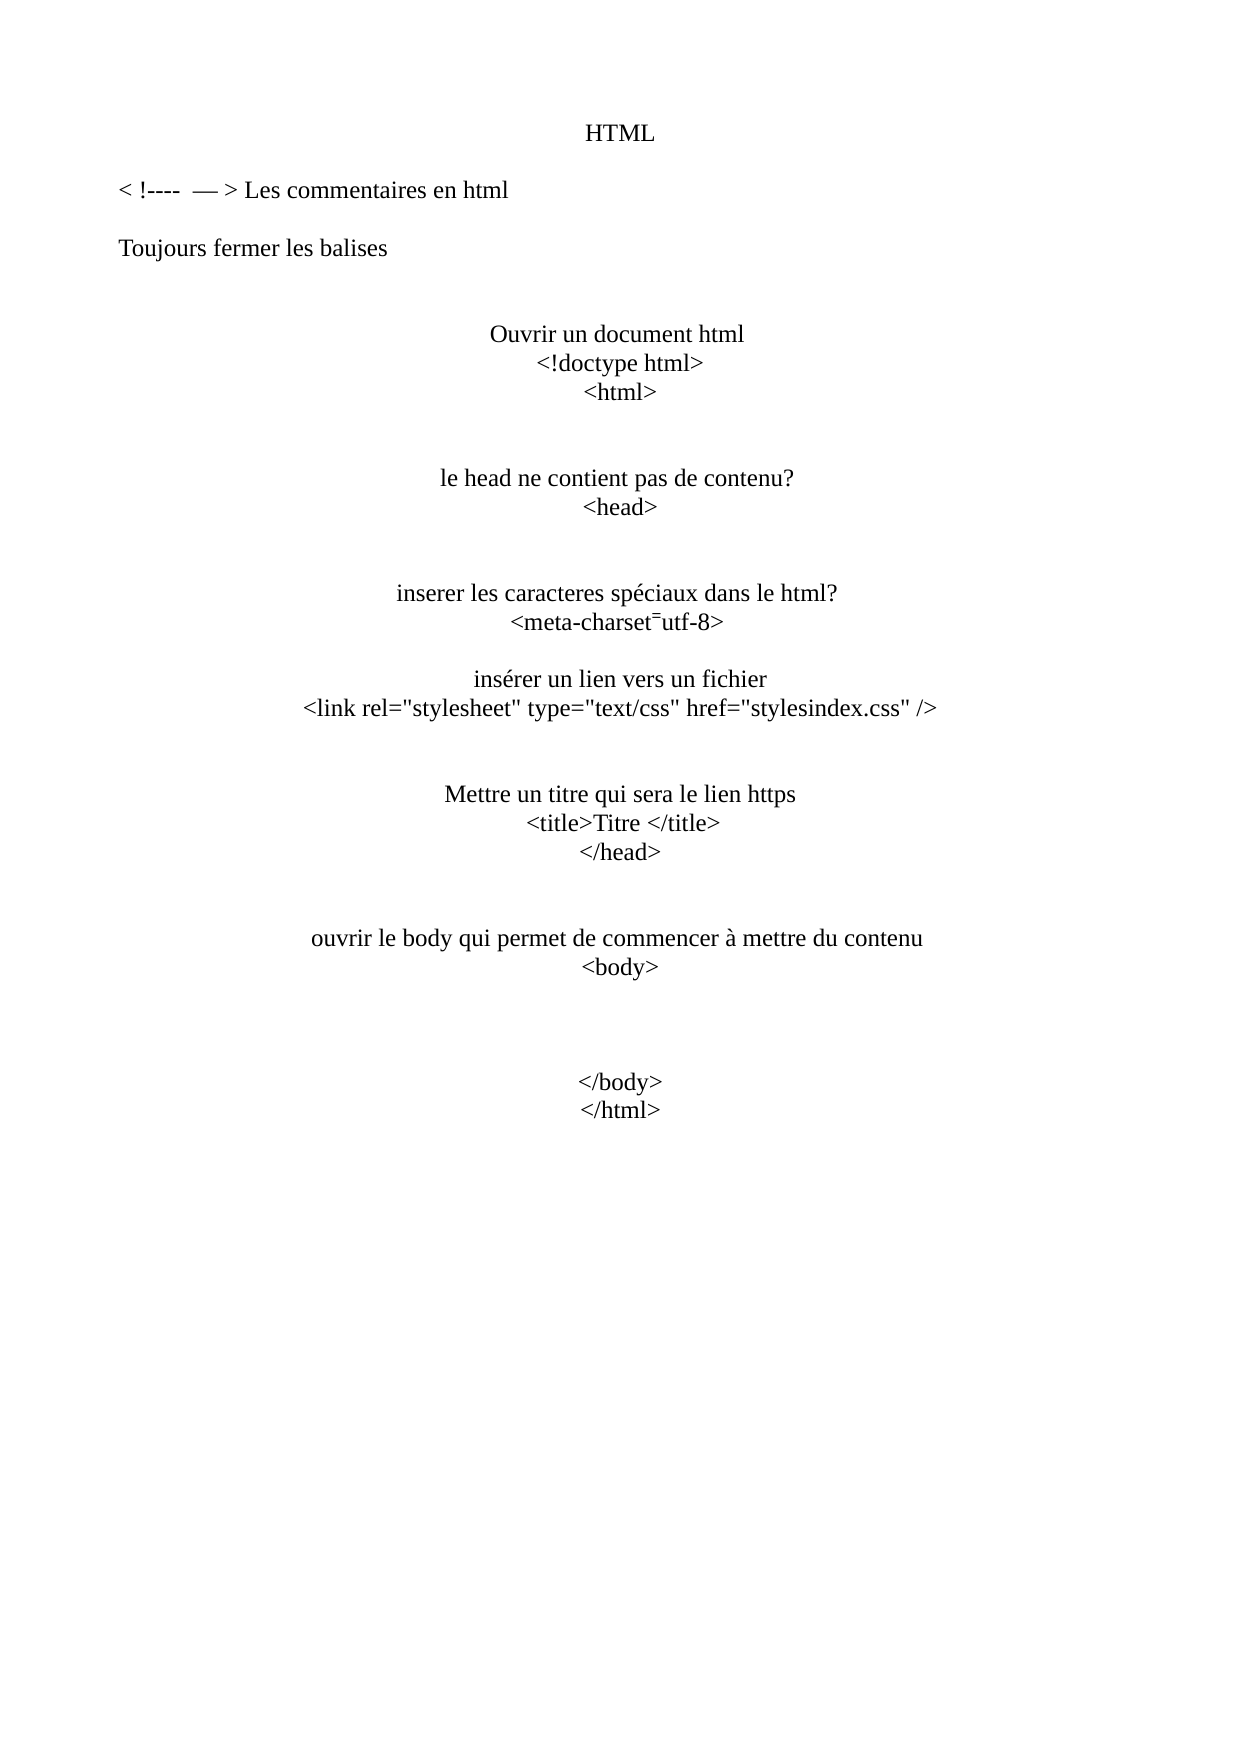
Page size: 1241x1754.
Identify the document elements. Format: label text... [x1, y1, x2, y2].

text HTML [118, 118, 1122, 147]
text <!doctype html> [118, 348, 1122, 377]
text </head> [118, 837, 1122, 866]
text <head> [118, 492, 1122, 521]
text </body> [118, 1067, 1122, 1096]
text < !---- — > Les commentaires en html [118, 176, 1122, 204]
text Mettre un titre qui sera le lien https [118, 779, 1122, 808]
text </html> [118, 1096, 1122, 1124]
text inserer les caracteres spéciaux dans le html? [118, 578, 1122, 607]
text <title>Titre </title> [118, 808, 1122, 837]
text Toujours fermer les balises [118, 233, 1122, 262]
text Ouvrir un document html [118, 319, 1122, 348]
text <link rel="stylesheet" type="text/css" href="stylesindex.css" /> [118, 693, 1122, 722]
text <meta-charset⁼utf-8> [118, 607, 1122, 636]
text <html> [118, 377, 1122, 406]
text insérer un lien vers un fichier [118, 664, 1122, 693]
text <body> [118, 952, 1122, 981]
text ouvrir le body qui permet de commencer à mettre du contenu [118, 923, 1122, 952]
text le head ne contient pas de contenu? [118, 463, 1122, 492]
